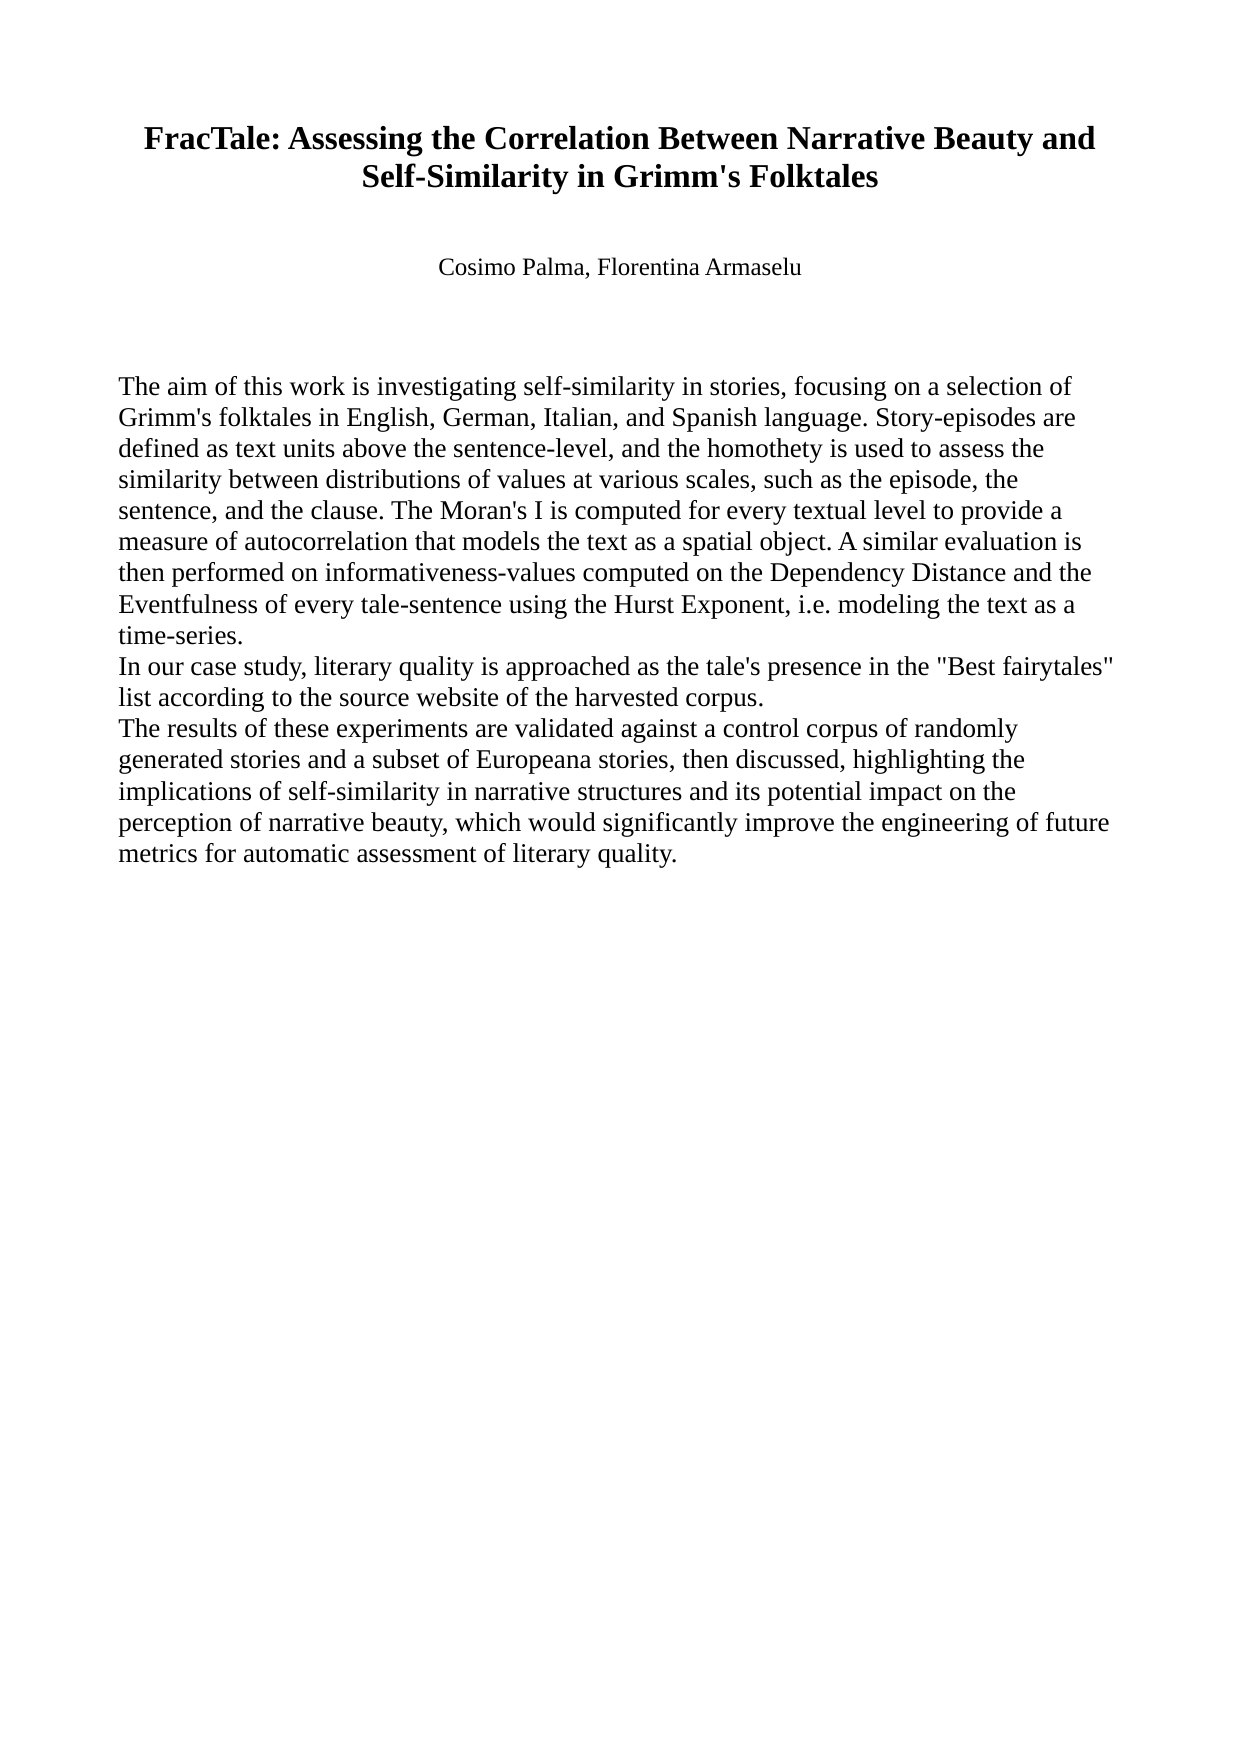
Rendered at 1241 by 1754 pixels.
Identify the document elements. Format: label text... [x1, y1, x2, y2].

text Cosimo Palma, Florentina Armaselu [118, 252, 1122, 281]
text In our case study, literary quality is approached as the tale's presence in the "Best fairytales" list according to the source website of the harvested corpus. [118, 650, 1122, 712]
text The results of these experiments are validated against a control corpus of randomly generated stories and a subset of Europeana stories, then discussed, highlighting the implications of self-similarity in narrative structures and its potential impact on the perception of narrative beauty, which would significantly improve the engineering of future metrics for automatic assessment of literary quality. [118, 712, 1122, 868]
text The aim of this work is investigating self-similarity in stories, focusing on a selection of Grimm's folktales in English, German, Italian, and Spanish language. Story-episodes are defined as text units above the sentence-level, and the homothety is used to assess the similarity between distributions of values at various scales, such as the episode, the sentence, and the clause. The Moran's I is computed for every textual level to provide a measure of autocorrelation that models the text as a spatial object. A similar evaluation is then performed on informativeness-values computed on the Dependency Distance and the Eventfulness of every tale-sentence using the Hurst Exponent, i.e. modeling the text as a time-series. [118, 370, 1122, 650]
text FracTale: Assessing the Correlation Between Narrative Beauty and Self-Similarity in Grimm's Folktales [118, 118, 1122, 195]
